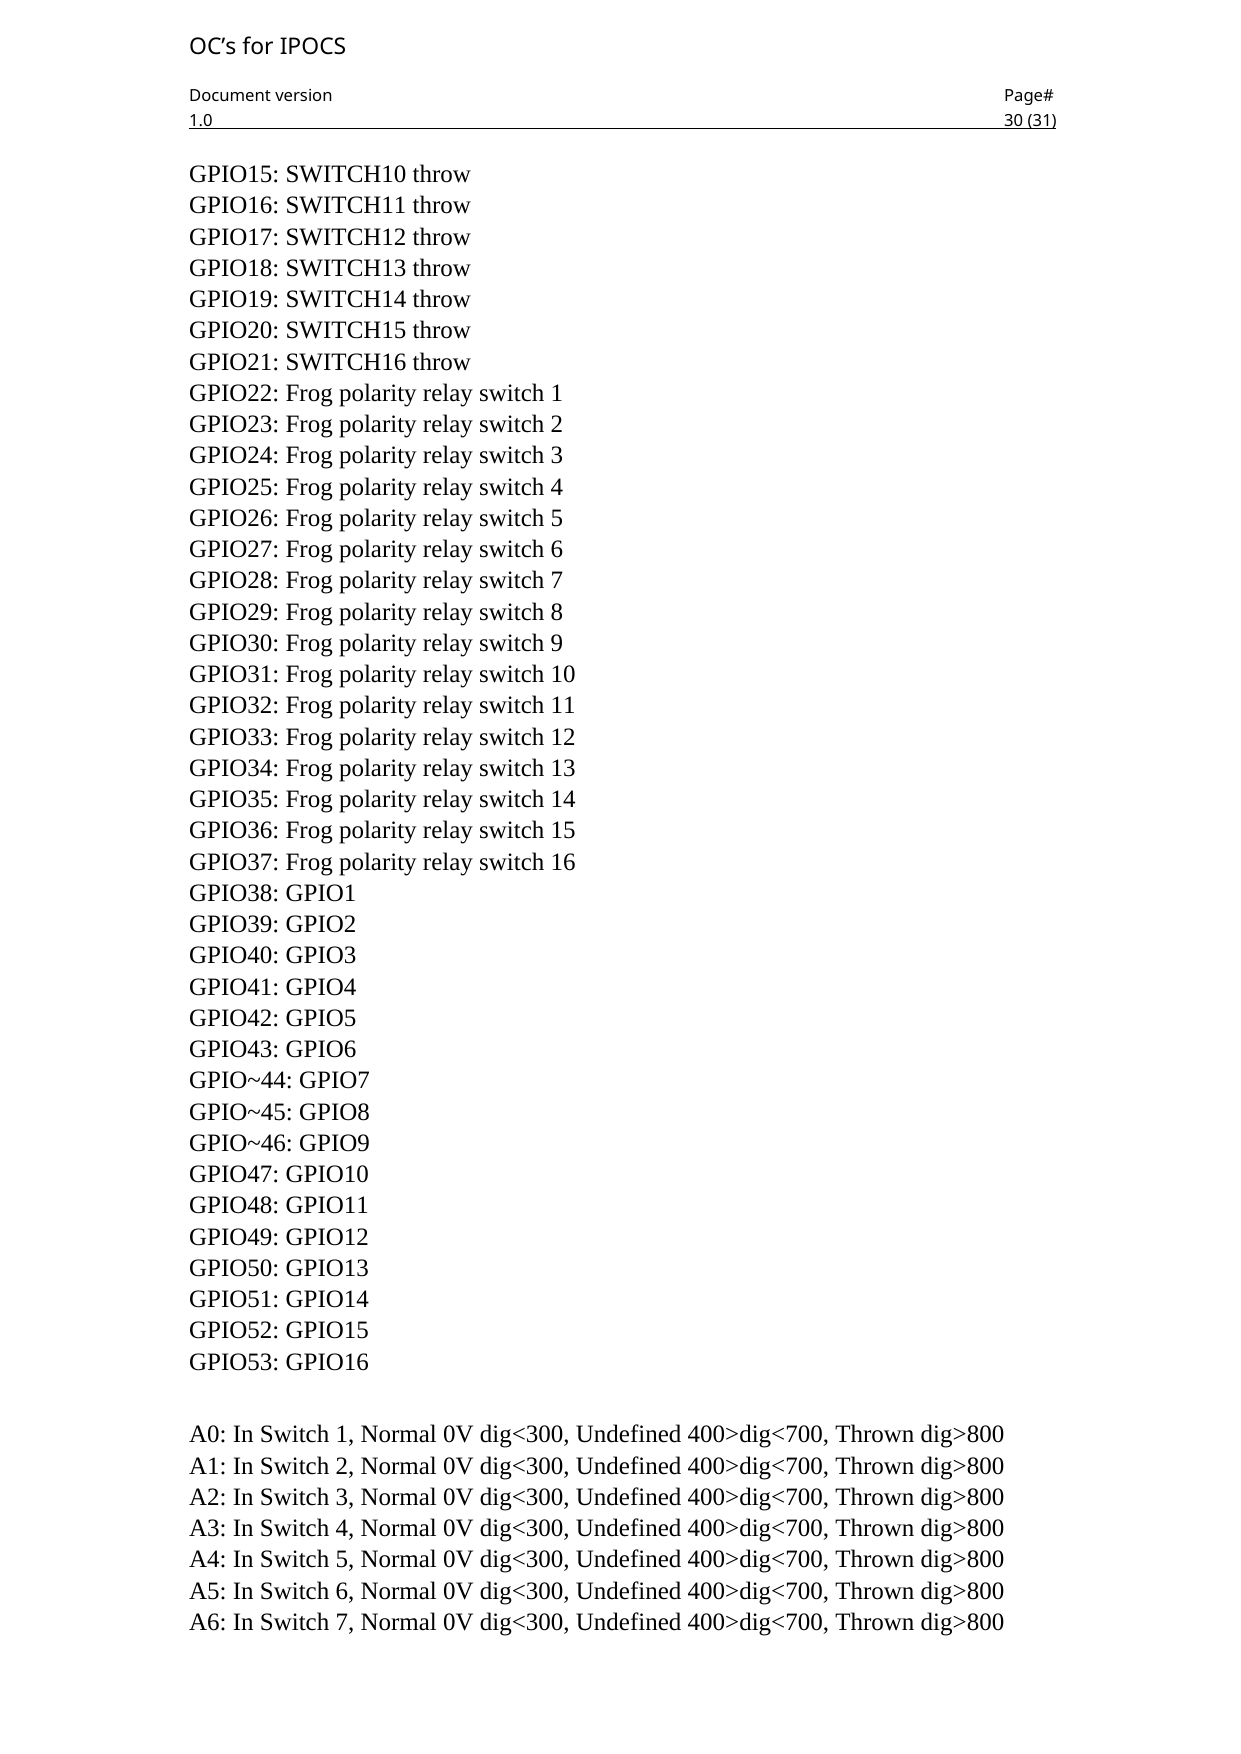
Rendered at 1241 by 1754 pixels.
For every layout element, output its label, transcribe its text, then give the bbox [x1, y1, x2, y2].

text A0: In Switch 1, Normal 0V dig<300, Undefined 400>dig<700, Thrown dig>800 A1: In Switch 2, Normal 0V dig<300, Undefined 400>dig<700, Thrown dig>800 A2: In Switch 3, Normal 0V dig<300, Undefined 400>dig<700, Thrown dig>800 A3: In Switch 4, Normal 0V dig<300, Undefined 400>dig<700, Thrown dig>800 A4: In Switch 5, Normal 0V dig<300, Undefined 400>dig<700, Thrown dig>800 A5: In Switch 6, Normal 0V dig<300, Undefined 400>dig<700, Thrown dig>800 A6: In Switch 7, Normal 0V dig<300, Undefined 400>dig<700, Thrown dig>800 [189, 1417, 1122, 1636]
text GPIO15: SWITCH10 throw GPIO16: SWITCH11 throw GPIO17: SWITCH12 throw GPIO18: SWITCH13 throw GPIO19: SWITCH14 throw GPIO20: SWITCH15 throw GPIO21: SWITCH16 throw GPIO22: Frog polarity relay switch 1 GPIO23: Frog polarity relay switch 2 GPIO24: Frog polarity relay switch 3 GPIO25: Frog polarity relay switch 4 GPIO26: Frog polarity relay switch 5 GPIO27: Frog polarity relay switch 6 GPIO28: Frog polarity relay switch 7 GPIO29: Frog polarity relay switch 8 GPIO30: Frog polarity relay switch 9 GPIO31: Frog polarity relay switch 10 GPIO32: Frog polarity relay switch 11 GPIO33: Frog polarity relay switch 12 GPIO34: Frog polarity relay switch 13 GPIO35: Frog polarity relay switch 14 GPIO36: Frog polarity relay switch 15 GPIO37: Frog polarity relay switch 16 GPIO38: GPIO1 GPIO39: GPIO2 GPIO40: GPIO3 GPIO41: GPIO4 GPIO42: GPIO5 GPIO43: GPIO6 GPIO~44: GPIO7 GPIO~45: GPIO8 GPIO~46: GPIO9 GPIO47: GPIO10 GPIO48: GPIO11 GPIO49: GPIO12 GPIO50: GPIO13 GPIO51: GPIO14 GPIO52: GPIO15 GPIO53: GPIO16 [189, 157, 1122, 1407]
